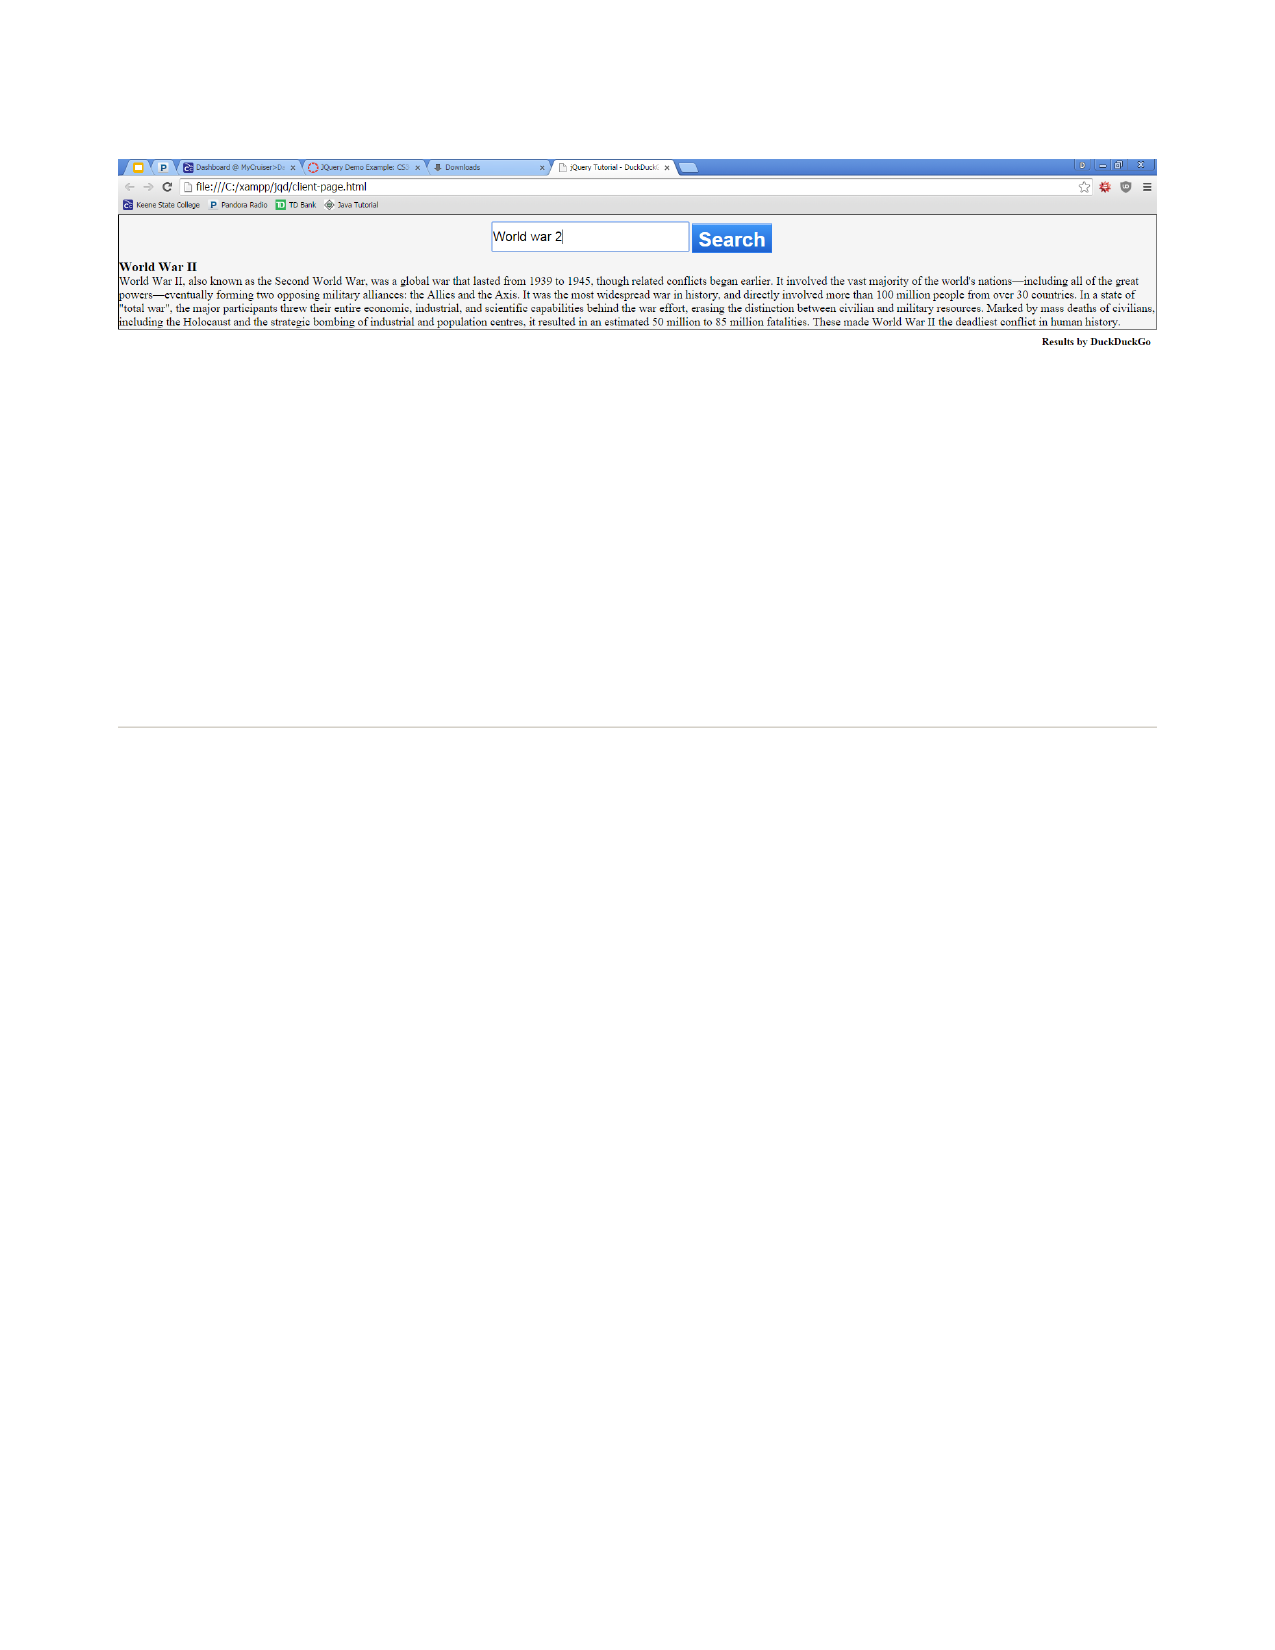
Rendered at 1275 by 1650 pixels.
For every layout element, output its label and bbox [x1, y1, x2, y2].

picture [118, 159, 1157, 728]
